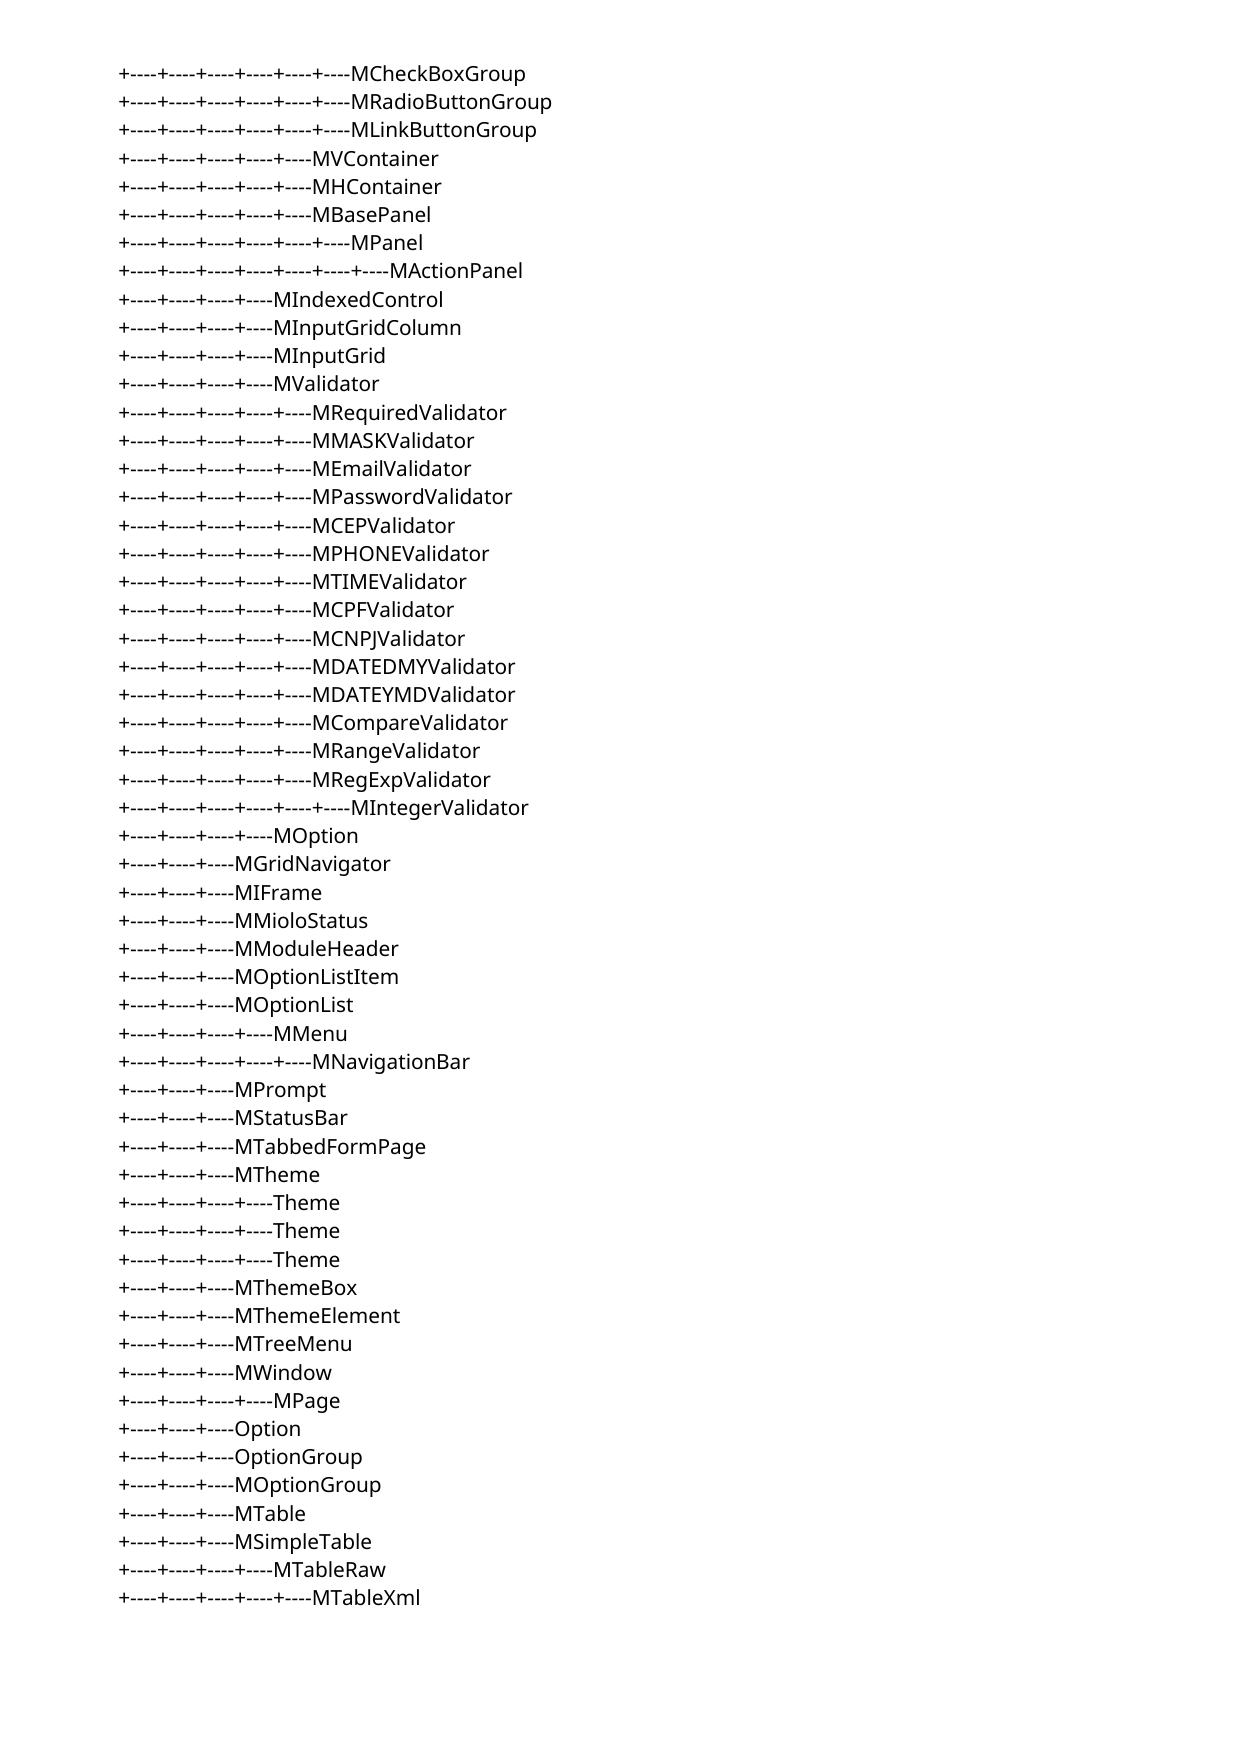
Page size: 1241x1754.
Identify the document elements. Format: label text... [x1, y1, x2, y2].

text +----+----+----MModuleHeader [118, 934, 1181, 962]
text +----+----+----MIFrame [118, 878, 1181, 906]
text +----+----+----+----+----MMASKValidator [118, 426, 1181, 454]
text +----+----+----+----Theme [118, 1245, 1181, 1273]
text +----+----+----+----+----+----MIntegerValidator [118, 793, 1181, 821]
text +----+----+----Option [118, 1414, 1181, 1442]
text +----+----+----+----+----+----MCheckBoxGroup [118, 59, 1181, 87]
text +----+----+----MMioloStatus [118, 906, 1181, 934]
text +----+----+----MTabbedFormPage [118, 1132, 1181, 1160]
text +----+----+----MThemeBox [118, 1273, 1181, 1301]
text +----+----+----+----+----MCNPJValidator [118, 624, 1181, 652]
text +----+----+----+----MOption [118, 821, 1181, 849]
text +----+----+----+----MValidator [118, 369, 1181, 398]
text +----+----+----+----MMenu [118, 1019, 1181, 1047]
text +----+----+----+----Theme [118, 1216, 1181, 1245]
text +----+----+----MThemeElement [118, 1301, 1181, 1329]
text +----+----+----+----+----+----MRadioButtonGroup [118, 87, 1181, 116]
text +----+----+----+----+----MCEPValidator [118, 511, 1181, 539]
text +----+----+----+----+----MEmailValidator [118, 454, 1181, 482]
text +----+----+----+----+----MCPFValidator [118, 595, 1181, 624]
text +----+----+----+----+----+----MLinkButtonGroup [118, 116, 1181, 144]
text +----+----+----+----+----MRegExpValidator [118, 765, 1181, 793]
text +----+----+----+----+----MDATEDMYValidator [118, 652, 1181, 680]
text +----+----+----+----MPage [118, 1386, 1181, 1414]
text +----+----+----+----+----MTableXml [118, 1583, 1181, 1612]
text +----+----+----MGridNavigator [118, 849, 1181, 878]
text +----+----+----+----+----+----MPanel [118, 228, 1181, 257]
text +----+----+----+----MIndexedControl [118, 285, 1181, 313]
text +----+----+----+----+----MPHONEValidator [118, 539, 1181, 567]
text +----+----+----MTreeMenu [118, 1329, 1181, 1358]
text +----+----+----OptionGroup [118, 1442, 1181, 1471]
text +----+----+----MWindow [118, 1358, 1181, 1386]
text +----+----+----+----+----MVContainer [118, 144, 1181, 172]
text +----+----+----+----+----MBasePanel [118, 200, 1181, 228]
text +----+----+----+----+----MTIMEValidator [118, 567, 1181, 595]
text +----+----+----+----+----MNavigationBar [118, 1047, 1181, 1075]
text +----+----+----MTheme [118, 1160, 1181, 1188]
text +----+----+----MTable [118, 1499, 1181, 1527]
text +----+----+----MOptionListItem [118, 962, 1181, 991]
text +----+----+----MOptionGroup [118, 1471, 1181, 1499]
text +----+----+----+----+----MRequiredValidator [118, 398, 1181, 426]
text +----+----+----+----Theme [118, 1188, 1181, 1216]
text +----+----+----+----+----MPasswordValidator [118, 482, 1181, 511]
text +----+----+----MOptionList [118, 991, 1181, 1019]
text +----+----+----+----+----MDATEYMDValidator [118, 680, 1181, 708]
text +----+----+----+----MInputGrid [118, 341, 1181, 369]
text +----+----+----MStatusBar [118, 1103, 1181, 1132]
text +----+----+----+----+----MHContainer [118, 172, 1181, 200]
text +----+----+----+----MTableRaw [118, 1555, 1181, 1583]
text +----+----+----+----MInputGridColumn [118, 313, 1181, 341]
text +----+----+----MSimpleTable [118, 1527, 1181, 1555]
text +----+----+----MPrompt [118, 1075, 1181, 1103]
text +----+----+----+----+----MRangeValidator [118, 737, 1181, 765]
text +----+----+----+----+----+----+----MActionPanel [118, 257, 1181, 285]
text +----+----+----+----+----MCompareValidator [118, 708, 1181, 737]
